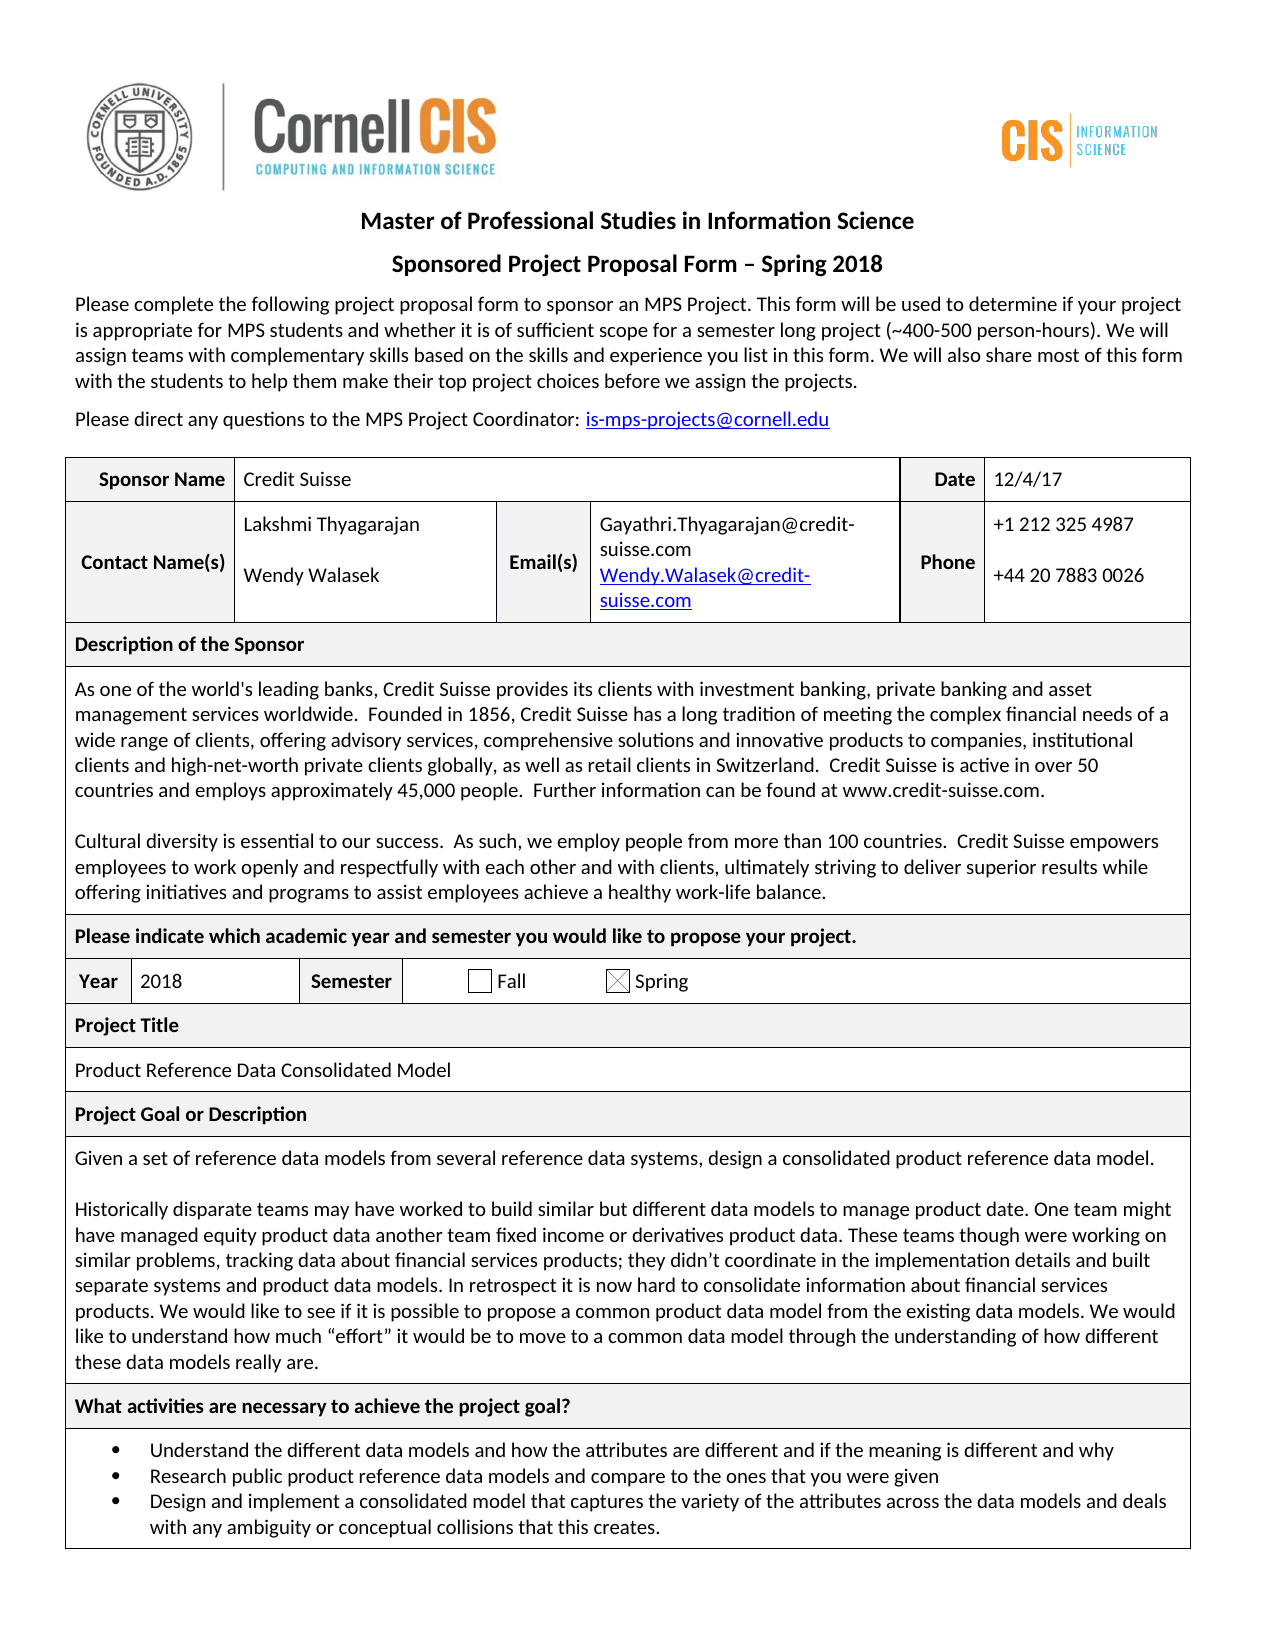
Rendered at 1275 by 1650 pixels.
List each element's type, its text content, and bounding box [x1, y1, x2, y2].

text Please complete the following project proposal form to sponsor an MPS Project. This form will be used to determine if your project is appropriate for MPS students and whether it is of sufficient scope for a semester long project (~400-500 person-hours). We will assign teams with complementary skills based on the skills and experience you list in this form. We will also share most of this form with the students to help them make their top project choices before we assign the projects. [75, 292, 1200, 393]
table_cell +1 212 325 4987 +44 20 7883 0026 [985, 502, 1190, 622]
table_cell Spring [591, 959, 703, 1002]
table_cell What activities are necessary to achieve the project goal? [66, 1384, 1190, 1428]
table_cell Description of the Sponsor [66, 623, 1190, 666]
picture [957, 75, 1200, 206]
table_cell Understand the different data models and how the attributes are different and if the meaning is different and why Research public product reference data models and compare to the ones that you were given Design and implement a consolidated model that captures the variety of the attributes across the data models and deals with any ambiguity or conceptual collisions that this creates. [66, 1429, 1190, 1548]
text Please direct any questions to the MPS Project Coordinator: is-mps-projects@cornell.edu [75, 406, 1200, 431]
table_cell Product Reference Data Consolidated Model [66, 1048, 1190, 1091]
table_cell Contact Name(s) [66, 502, 234, 622]
table_cell Project Goal or Description [66, 1092, 1190, 1136]
table_cell Given a set of reference data models from several reference data systems, design a consolidated product reference data model. Historically disparate teams may have worked to build similar but different data models to manage product date. One team might have managed equity product data another team fixed income or derivatives product data. These teams though were working on similar problems, tracking data about financial services products; they didn’t coordinate in the implementation details and built separate systems and product data models. In retrospect it is now hard to consolidate information about financial services products. We would like to see if it is possible to propose a common product data model from the existing data models. We would like to understand how much “effort” it would be to move to a common data model through the understanding of how different these data models really are. [66, 1137, 1190, 1383]
table_cell Email(s) [497, 502, 590, 622]
picture [75, 75, 507, 199]
table_cell Semester [300, 959, 402, 1002]
table_header Date [901, 458, 984, 501]
table_cell 2018 [132, 959, 299, 1002]
table_cell Gayathri.Thyagarajan@credit-suisse.com Wendy.Walasek@credit-suisse.com [591, 502, 899, 622]
table_cell Year [66, 959, 131, 1002]
table_cell [703, 959, 1190, 1002]
table_cell Please indicate which academic year and semester you would like to propose your project. [66, 915, 1190, 958]
table_cell Project Title [66, 1004, 1190, 1047]
table_cell As one of the world's leading banks, Credit Suisse provides its clients with investment banking, private banking and asset management services worldwide. Founded in 1856, Credit Suisse has a long tradition of meeting the complex financial needs of a wide range of clients, offering advisory services, comprehensive solutions and innovative products to companies, institutional clients and high-net-worth private clients globally, as well as retail clients in Switzerland. Credit Suisse is active in over 50 countries and employs approximately 45,000 people. Further information can be found at www.credit-suisse.com. Cultural diversity is essential to our success. As such, we employ people from more than 100 countries. Credit Suisse empowers employees to work openly and respectfully with each other and with clients, ultimately striving to deliver superior results while offering initiatives and programs to assist employees achieve a healthy work-life balance. [66, 667, 1190, 914]
table_cell Lakshmi Thyagarajan Wendy Walasek [235, 502, 496, 622]
table_cell Phone [901, 502, 984, 622]
subtitle Sponsored Project Proposal Form – Spring 2018 [75, 248, 1200, 279]
table_header Sponsor Name [66, 458, 234, 501]
subtitle Master of Professional Studies in Information Science [75, 75, 1200, 236]
table_header Credit Suisse [235, 458, 899, 501]
table_cell Fall [403, 959, 591, 1002]
table_header 12/4/17 [985, 458, 1190, 501]
